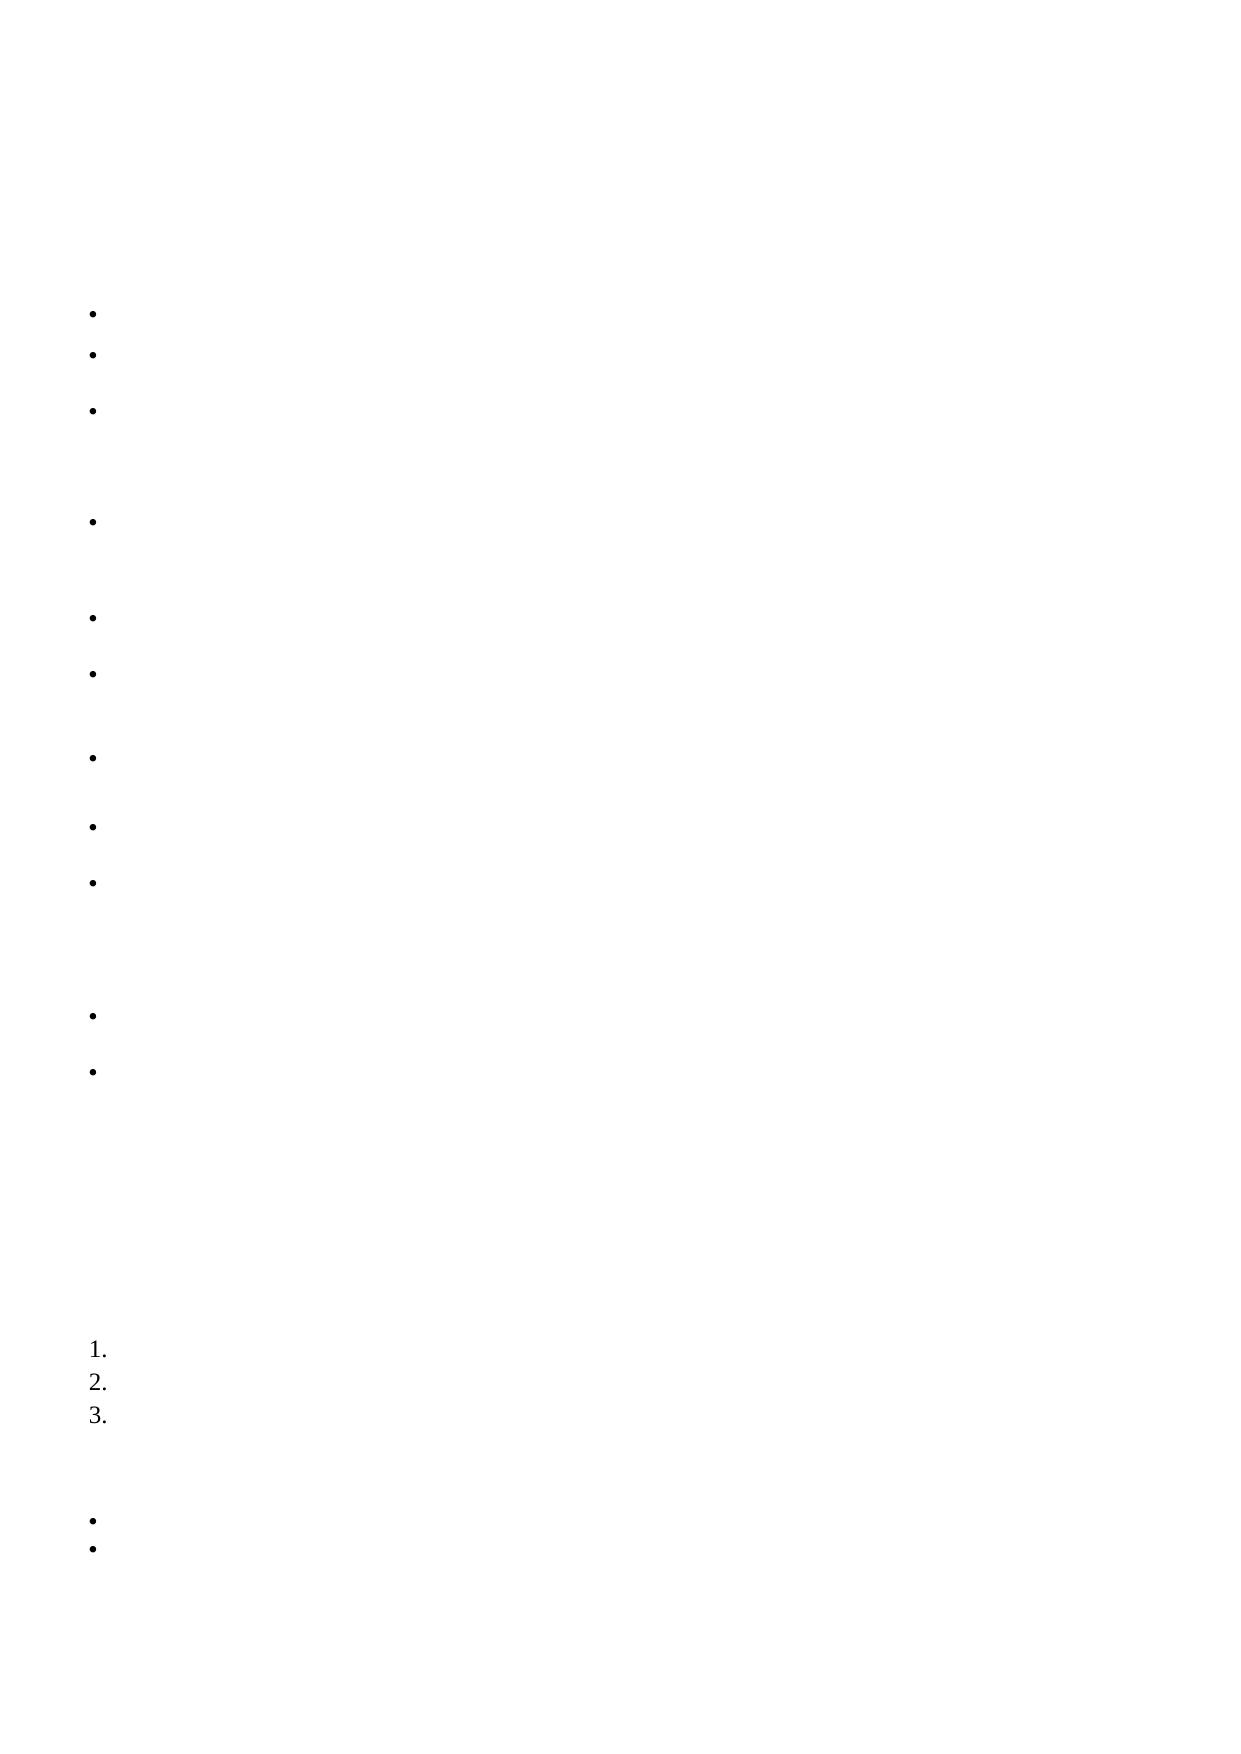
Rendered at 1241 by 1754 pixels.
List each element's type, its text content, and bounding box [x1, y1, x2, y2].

list b) Digestión Enzimática (Autólisis): [118, 512, 1122, 537]
list Preservar y utilizar su información (integridad del ADN/ARN). [118, 1400, 1122, 1429]
list ¿Cómo se falsea? Usando tintes vitales (como el azul de tripano). Una célula viva excluye el tinte porque su membrana está intacta y funcional. Una célula muerta lo deja pasar y se tiñe. Si al observar una muestra de tejido en descomposición, el 100% de las células se tiñen, hemos confirmado que ese tejido ha cruzado el umbral de "vivo" a "orgánico inerte". [118, 401, 1122, 508]
text En el cuerpo humano muerto: [118, 1458, 1122, 1482]
list Minuto 0: El organismo ha muerto. Millones de células individuales siguen vivas. [118, 1511, 1122, 1535]
list Hipótesis Falsable: "Una célula ha muerto cuando ya no puede mantener el gradiente electroquímico a través de su membrana plasmática." [118, 344, 1122, 397]
list Hipótesis Falsable: "Una célula ha muerto cuando su estructura interna (orgánulos, citoesqueleto) se desorganiza irreversiblemente debido a la autólisis." [118, 608, 1122, 661]
list Las propias enzimas de la célula (lipasas, proteasas, nucleasas) comienzan a digerir los componentes celulares al fallar los sistemas que las contienen (como los lisosomas). [118, 553, 1122, 604]
text 3. Muerte Celular (Horas/Días) - El Umbral Crítico Este es el meollo de tu pregunta. ¿Cuándo una célula viva se convierte en solo una bolsa de moléculas orgánicas? [118, 118, 1122, 170]
list a) Fallo de la Bomba de Sodio-Potasio (Na+/K+ ATPasa): [118, 303, 1122, 328]
list El DNA, la molécula de la herencia, comienza a fragmentarse. [118, 789, 1122, 813]
list c) Fragmentación del ADN: [118, 748, 1122, 773]
list Hipótesis Falsable: "Una célula ha perdido su potencial de vida cuando su ADN genómico está tan fragmentado que ya no puede ser replicado o transcrito de manera significativa." [118, 816, 1122, 869]
text 4. Descomposición por Bacterias (Días/Semanas) [118, 953, 1122, 978]
text Una célula viva es un sistema de autopoiesis a microescala. La línea se cruza cuando este sistema se desmonta. Los eventos clave, que son falsables, son: [118, 223, 1122, 275]
list Mantener su orden interno (metabolismo, gradientes iónicos). [118, 1367, 1122, 1396]
subtitle Conclusión: ¿Dónde está la Línea? La línea entre "vivo" y "orgánico" no es una frontera nítida, sino una zona de transición que se puede medir y falsear. Se cruza cuando un sistema celular pierde de forma irreversible su capacidad de: [118, 1168, 1122, 1309]
list ¿Cómo se falsea? Con técnicas como el ensayo TUNEL, que marca las roturas en el ADN. Una muestra con >99% de células TUNEL-positivas ha cruzado el umbral. [118, 872, 1122, 925]
list Hora 6: Muchas células (neuronas, miocitos) han muerto. Otras (fibroblastos, células de la piel) pueden seguir "vivas" pero condenadas. [118, 1539, 1122, 1592]
list ¿Cómo se falsea? Bajo un microscopio electrónico, se puede observar la pérdida de la estructura de mitocondrias, retículo endoplásmico, etc. Cuando solo se ven vesículas amorfas y restos, la hipótesis de que era una célula viva queda falseada. [118, 664, 1122, 744]
list Ahora, el cuerpo es solo un conjunto de moléculas orgánicas complejas (proteínas, grasas, azúcares). Las bacterias saprófitas (que SÍ están vivas) proceden a descomponerlo. [118, 1006, 1122, 1059]
list El cuerpo como "alimento": Las moléculas orgánicas del cadáver se reintegran en los metabolismos de otros sistemas vivos (bacterias, hongos, gusanos). [118, 1062, 1122, 1115]
list Mantenerse separado del entorno (integridad de la membrana). [118, 1334, 1122, 1363]
